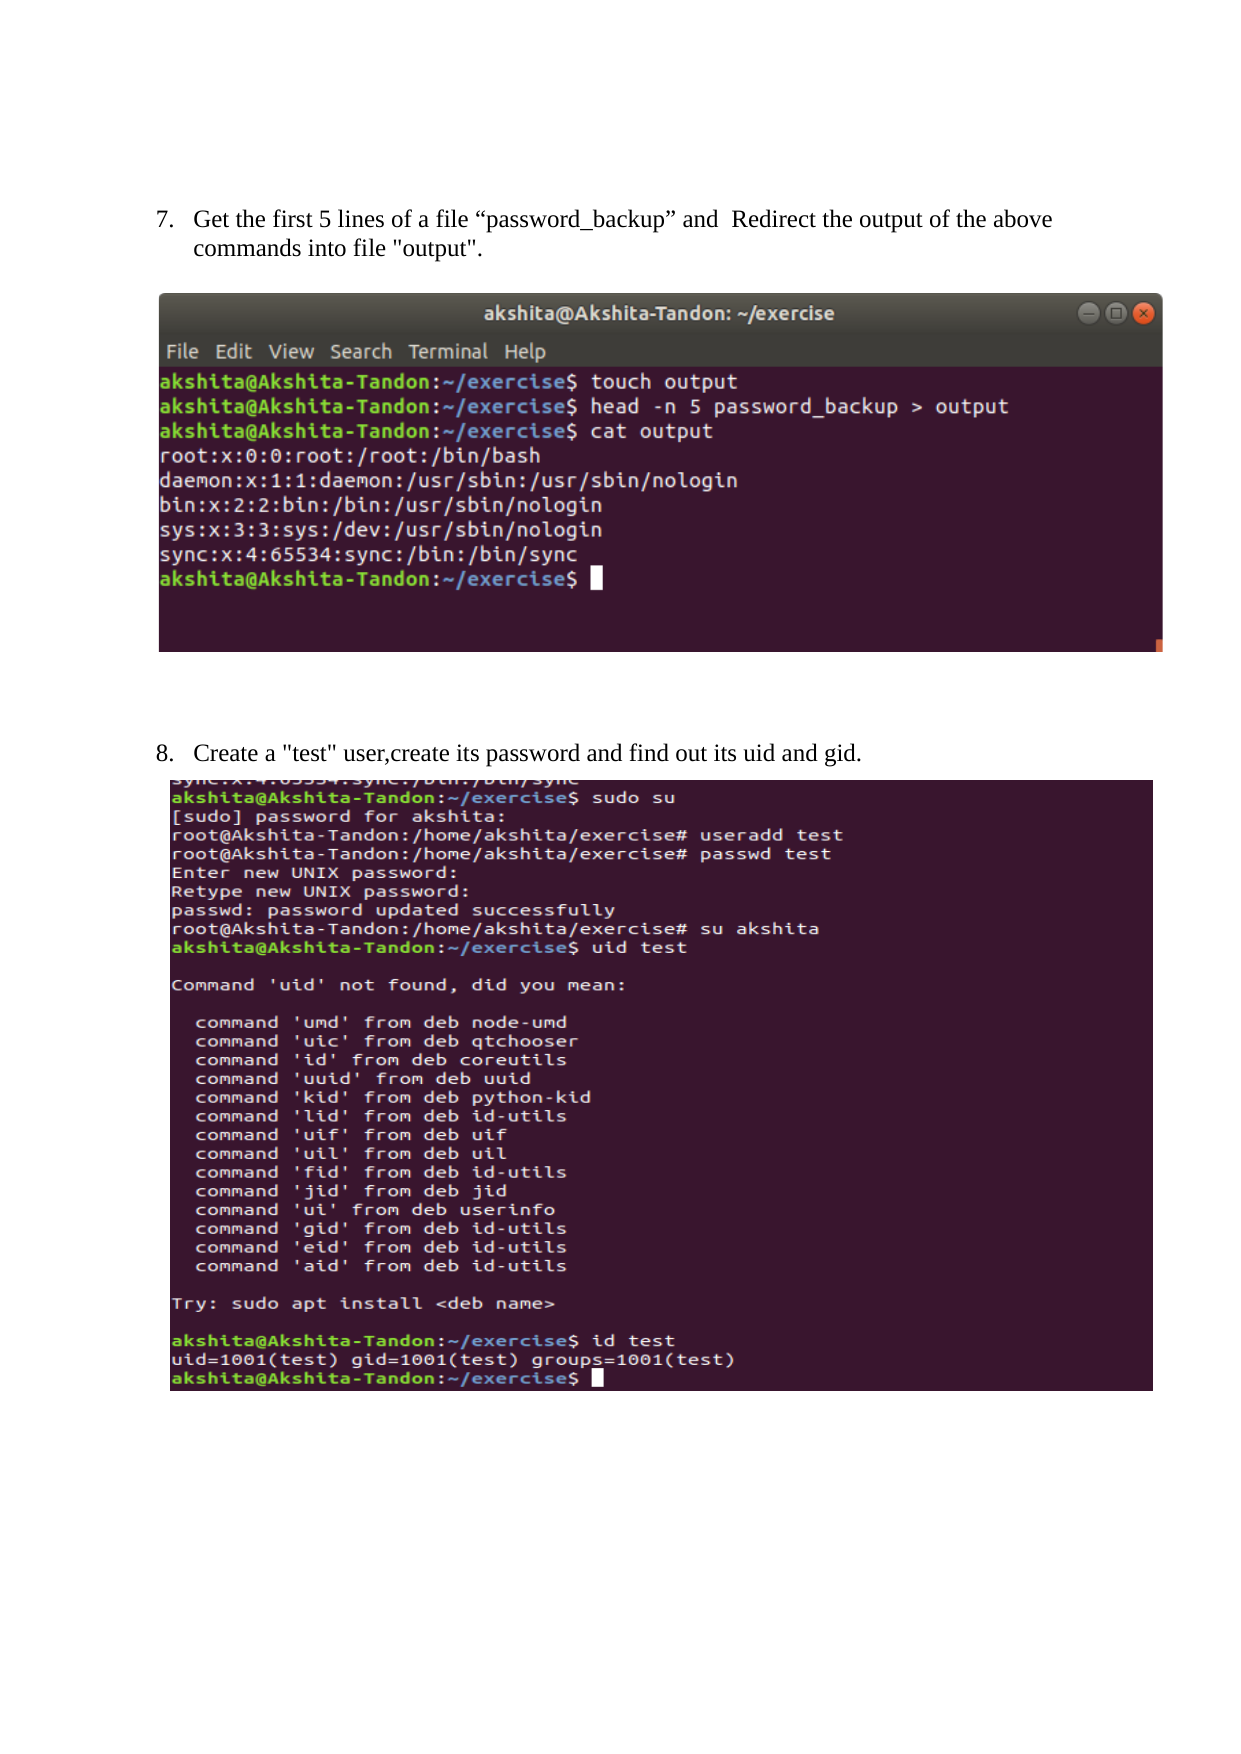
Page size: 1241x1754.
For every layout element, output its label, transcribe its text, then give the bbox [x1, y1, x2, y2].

list Get the first 5 lines of a file “password_backup” and Redirect the output of the above commands into file "output". [156, 204, 1122, 262]
picture [158, 293, 1163, 652]
list Create a "test" user,create its password and find out its uid and gid. [156, 738, 1122, 767]
